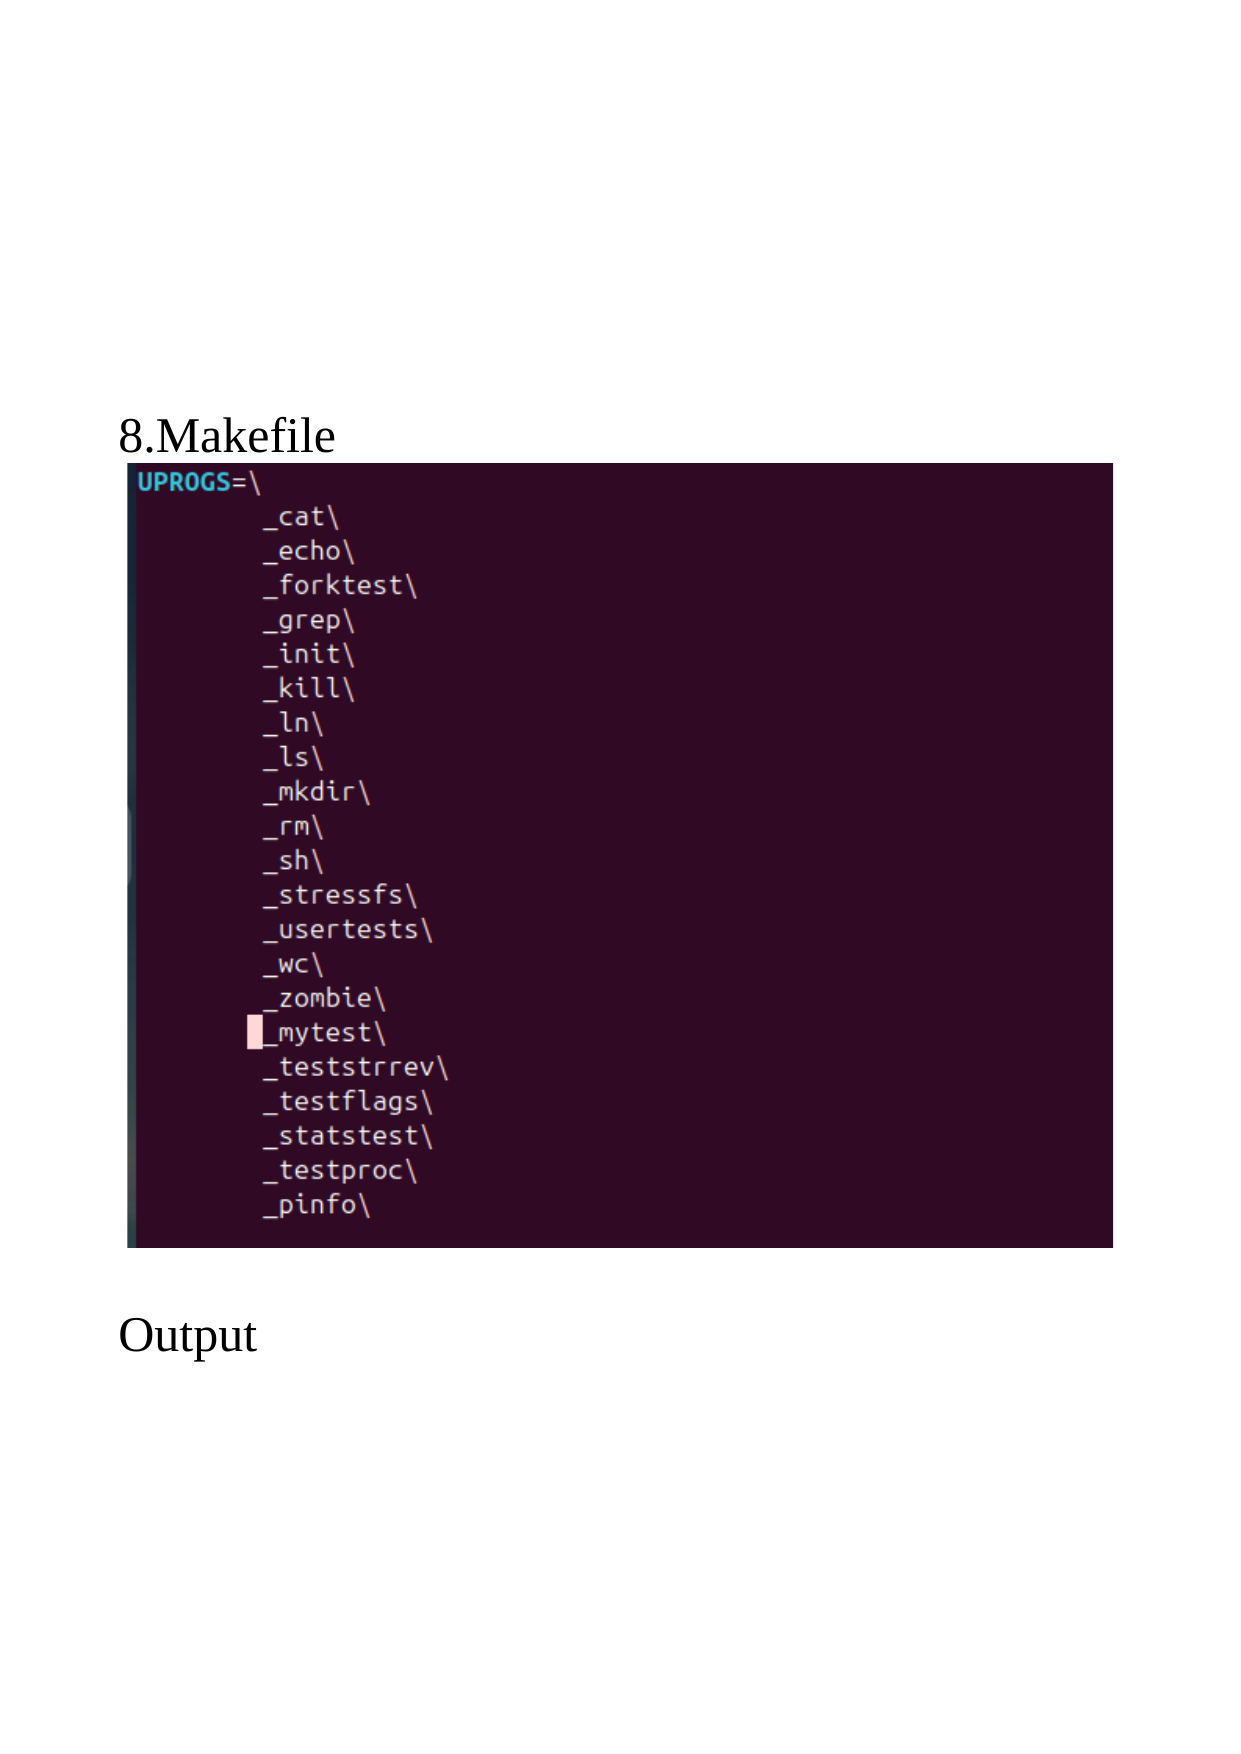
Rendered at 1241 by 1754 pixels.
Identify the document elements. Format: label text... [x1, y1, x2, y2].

text Output [118, 463, 1122, 1362]
picture [127, 463, 1114, 1248]
text 8.Makefile [118, 118, 1122, 463]
